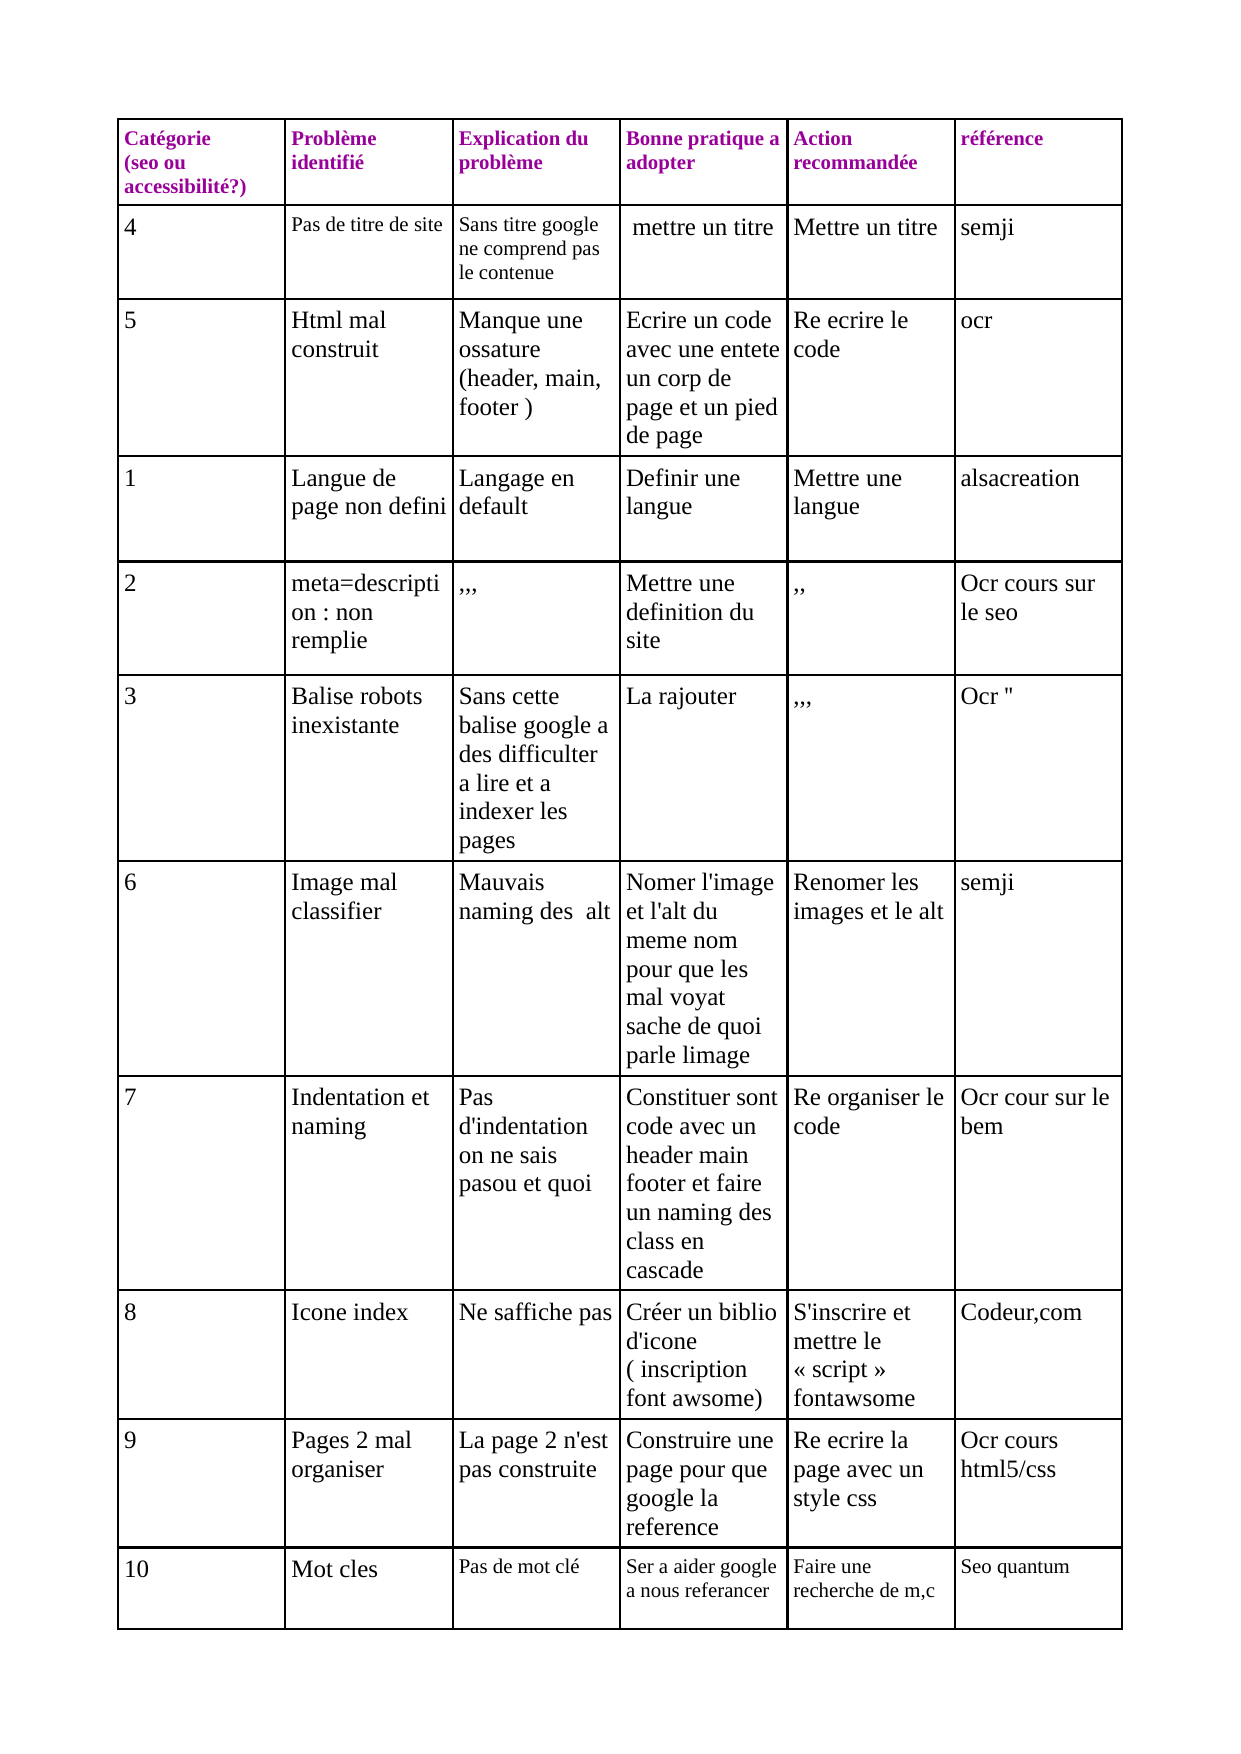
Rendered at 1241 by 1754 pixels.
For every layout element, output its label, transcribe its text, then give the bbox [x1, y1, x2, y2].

table_cell 4 [119, 206, 284, 298]
table_cell Mettre une definition du site [621, 563, 786, 674]
table_cell Html mal construit [286, 300, 452, 455]
table_cell La page 2 n'est pas construite [454, 1420, 619, 1546]
table_cell Nomer l'image et l'alt du meme nom pour que les mal voyat sache de quoi parle limage [621, 862, 786, 1074]
table_cell Pages 2 mal organiser [286, 1420, 452, 1546]
table_header Explication du problème [454, 120, 619, 204]
table_cell Ocr cours sur le seo [956, 563, 1121, 674]
table_cell Codeur,com [956, 1291, 1121, 1418]
table_cell semji [956, 206, 1121, 298]
table_cell Mettre un titre [789, 206, 954, 298]
table_cell Mettre une langue [789, 457, 954, 560]
table_cell Image mal classifier [286, 862, 452, 1074]
table_header Problème identifié [286, 120, 452, 204]
table_cell Ecrire un code avec une entete un corp de page et un pied de page [621, 300, 786, 455]
table_cell Construire une page pour que google la reference [621, 1420, 786, 1546]
table_cell Ocr '' [956, 676, 1121, 860]
table_cell Balise robots inexistante [286, 676, 452, 860]
table_cell Re organiser le code [789, 1077, 954, 1289]
table_cell S'inscrire et mettre le « script » fontawsome [789, 1291, 954, 1418]
table_cell Ocr cour sur le bem [956, 1077, 1121, 1289]
table_header référence [956, 120, 1121, 204]
table_cell 8 [119, 1291, 284, 1418]
table_cell Faire une recherche de m,c [789, 1549, 954, 1627]
table_cell ,, [789, 563, 954, 674]
table_cell 3 [119, 676, 284, 860]
table_cell Langage en default [454, 457, 619, 560]
table_cell Re ecrire la page avec un style css [789, 1420, 954, 1546]
table_cell Ne saffiche pas [454, 1291, 619, 1418]
table_header Bonne pratique a adopter [621, 120, 786, 204]
table_cell Pas d'indentation on ne sais pasou et quoi [454, 1077, 619, 1289]
table_cell ocr [956, 300, 1121, 455]
table_cell Renomer les images et le alt [789, 862, 954, 1074]
table_cell Ocr cours html5/css [956, 1420, 1121, 1546]
table_cell alsacreation [956, 457, 1121, 560]
table_cell Definir une langue [621, 457, 786, 560]
table_cell Sans cette balise google a des difficulter a lire et a indexer les pages [454, 676, 619, 860]
table_cell Langue de page non defini [286, 457, 452, 560]
table_cell 7 [119, 1077, 284, 1289]
table_cell 2 [119, 563, 284, 674]
table_cell mettre un titre [621, 206, 786, 298]
table_cell Sans titre google ne comprend pas le contenue [454, 206, 619, 298]
table_cell Seo quantum [956, 1549, 1121, 1627]
table_cell La rajouter [621, 676, 786, 860]
table_cell Pas de mot clé [454, 1549, 619, 1627]
table_cell 1 [119, 457, 284, 560]
table_header Action recommandée [789, 120, 954, 204]
table_cell Mauvais naming des alt [454, 862, 619, 1074]
table_cell Manque une ossature (header, main, footer ) [454, 300, 619, 455]
table_cell 9 [119, 1420, 284, 1546]
table_cell Re ecrire le code [789, 300, 954, 455]
table_cell 6 [119, 862, 284, 1074]
table_cell Indentation et naming [286, 1077, 452, 1289]
table_cell Constituer sont code avec un header main footer et faire un naming des class en cascade [621, 1077, 786, 1289]
table_cell 10 [119, 1549, 284, 1627]
table_header Catégorie (seo ou accessibilité?) [119, 120, 284, 204]
table_cell Créer un biblio d'icone ( inscription font awsome) [621, 1291, 786, 1418]
table_cell Icone index [286, 1291, 452, 1418]
table_cell semji [956, 862, 1121, 1074]
table_cell ,,, [789, 676, 954, 860]
table_cell meta=description : non remplie [286, 563, 452, 674]
table_cell 5 [119, 300, 284, 455]
table_cell Pas de titre de site [286, 206, 452, 298]
table_cell Ser a aider google a nous referancer [621, 1549, 786, 1627]
table_cell ,,, [454, 563, 619, 674]
table_cell Mot cles [286, 1549, 452, 1627]
